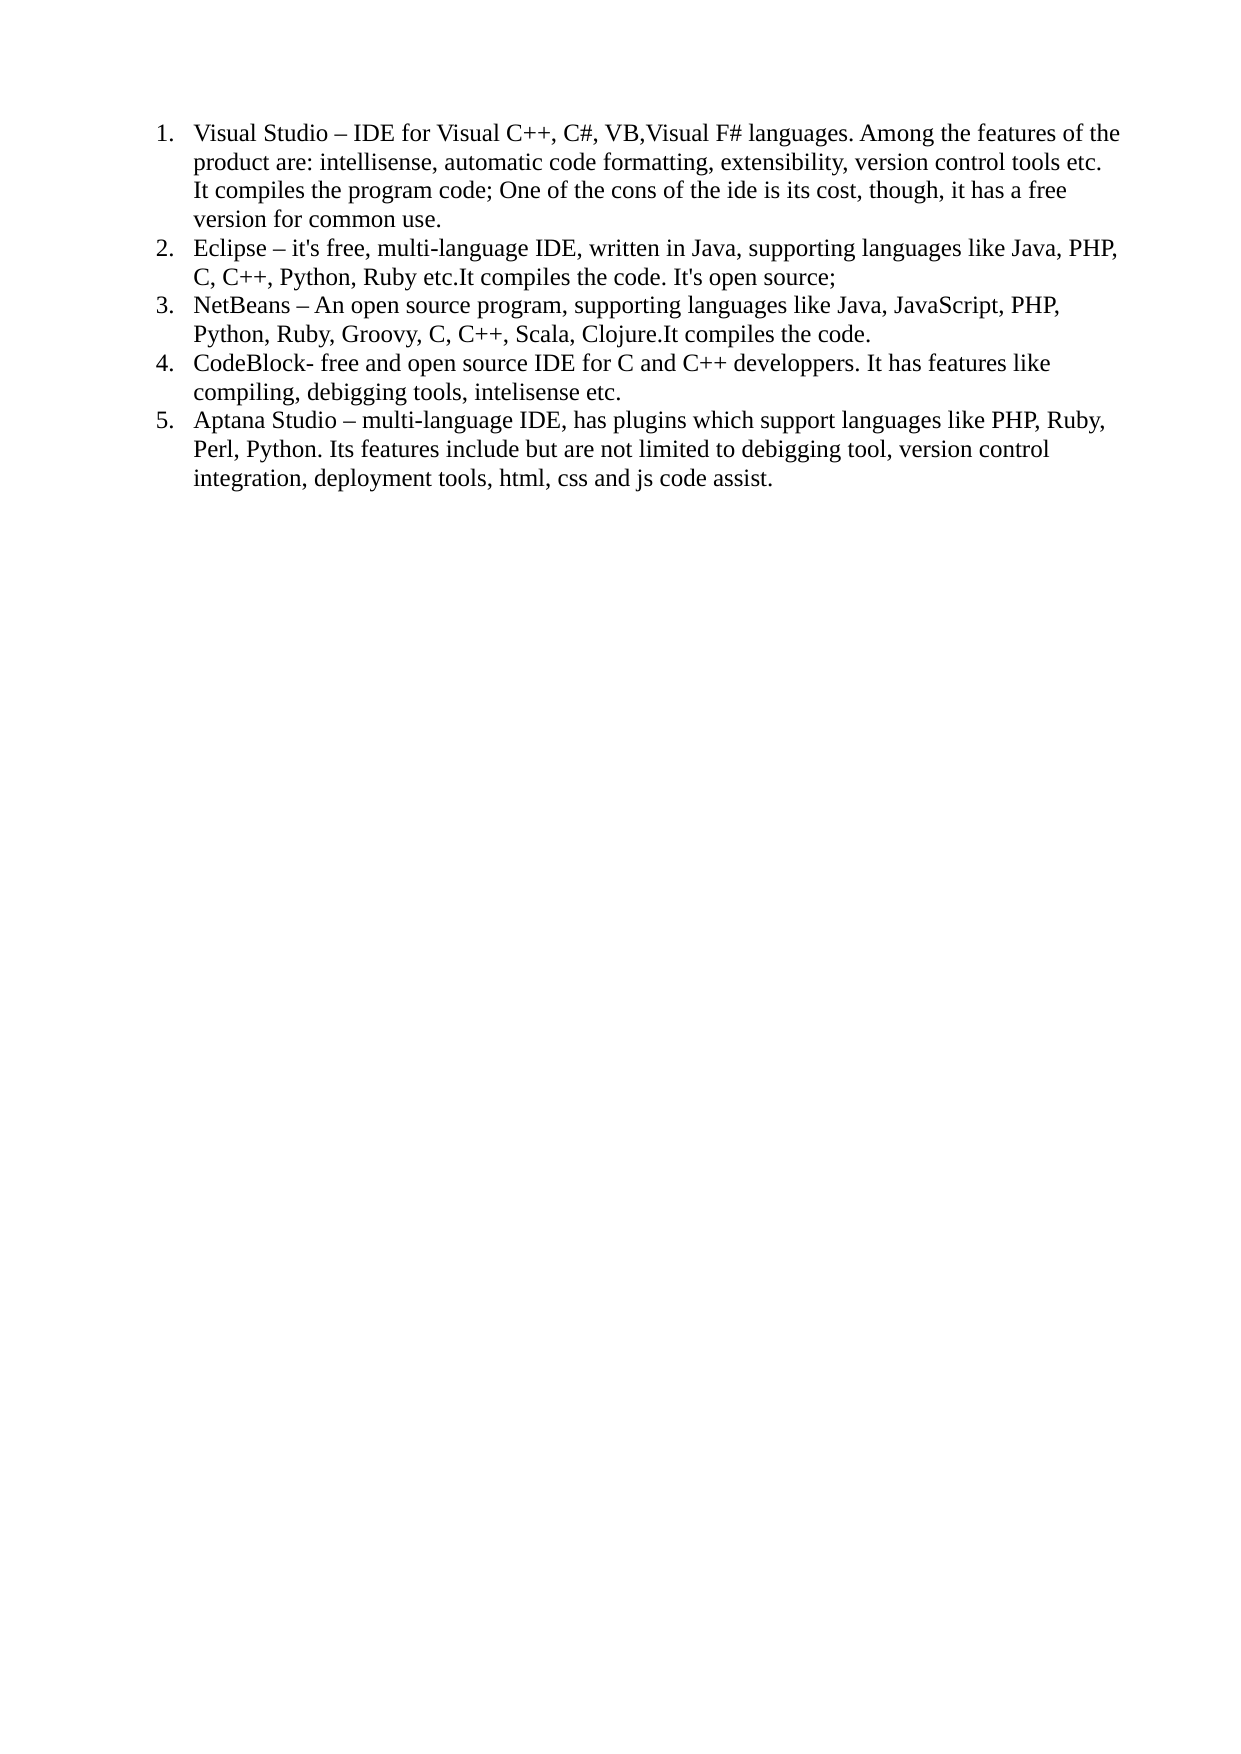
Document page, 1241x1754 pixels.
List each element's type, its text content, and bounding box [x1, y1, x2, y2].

list Eclipse – it's free, multi-language IDE, written in Java, supporting languages like Java, PHP, C, C++, Python, Ruby etc.It compiles the code. It's open source; [156, 233, 1122, 291]
list CodeBlock- free and open source IDE for C and C++ developpers. It has features like compiling, debigging tools, intelisense etc. [156, 348, 1122, 406]
list NetBeans – An open source program, supporting languages like Java, JavaScript, PHP, Python, Ruby, Groovy, C, C++, Scala, Clojure.It compiles the code. [156, 291, 1122, 348]
list Visual Studio – IDE for Visual C++, C#, VB,Visual F# languages. Among the features of the product are: intellisense, automatic code formatting, extensibility, version control tools etc. It compiles the program code; One of the cons of the ide is its cost, though, it has a free version for common use. [156, 118, 1122, 233]
list Aptana Studio – multi-language IDE, has plugins which support languages like PHP, Ruby, Perl, Python. Its features include but are not limited to debigging tool, version control integration, deployment tools, html, css and js code assist. [156, 406, 1122, 492]
